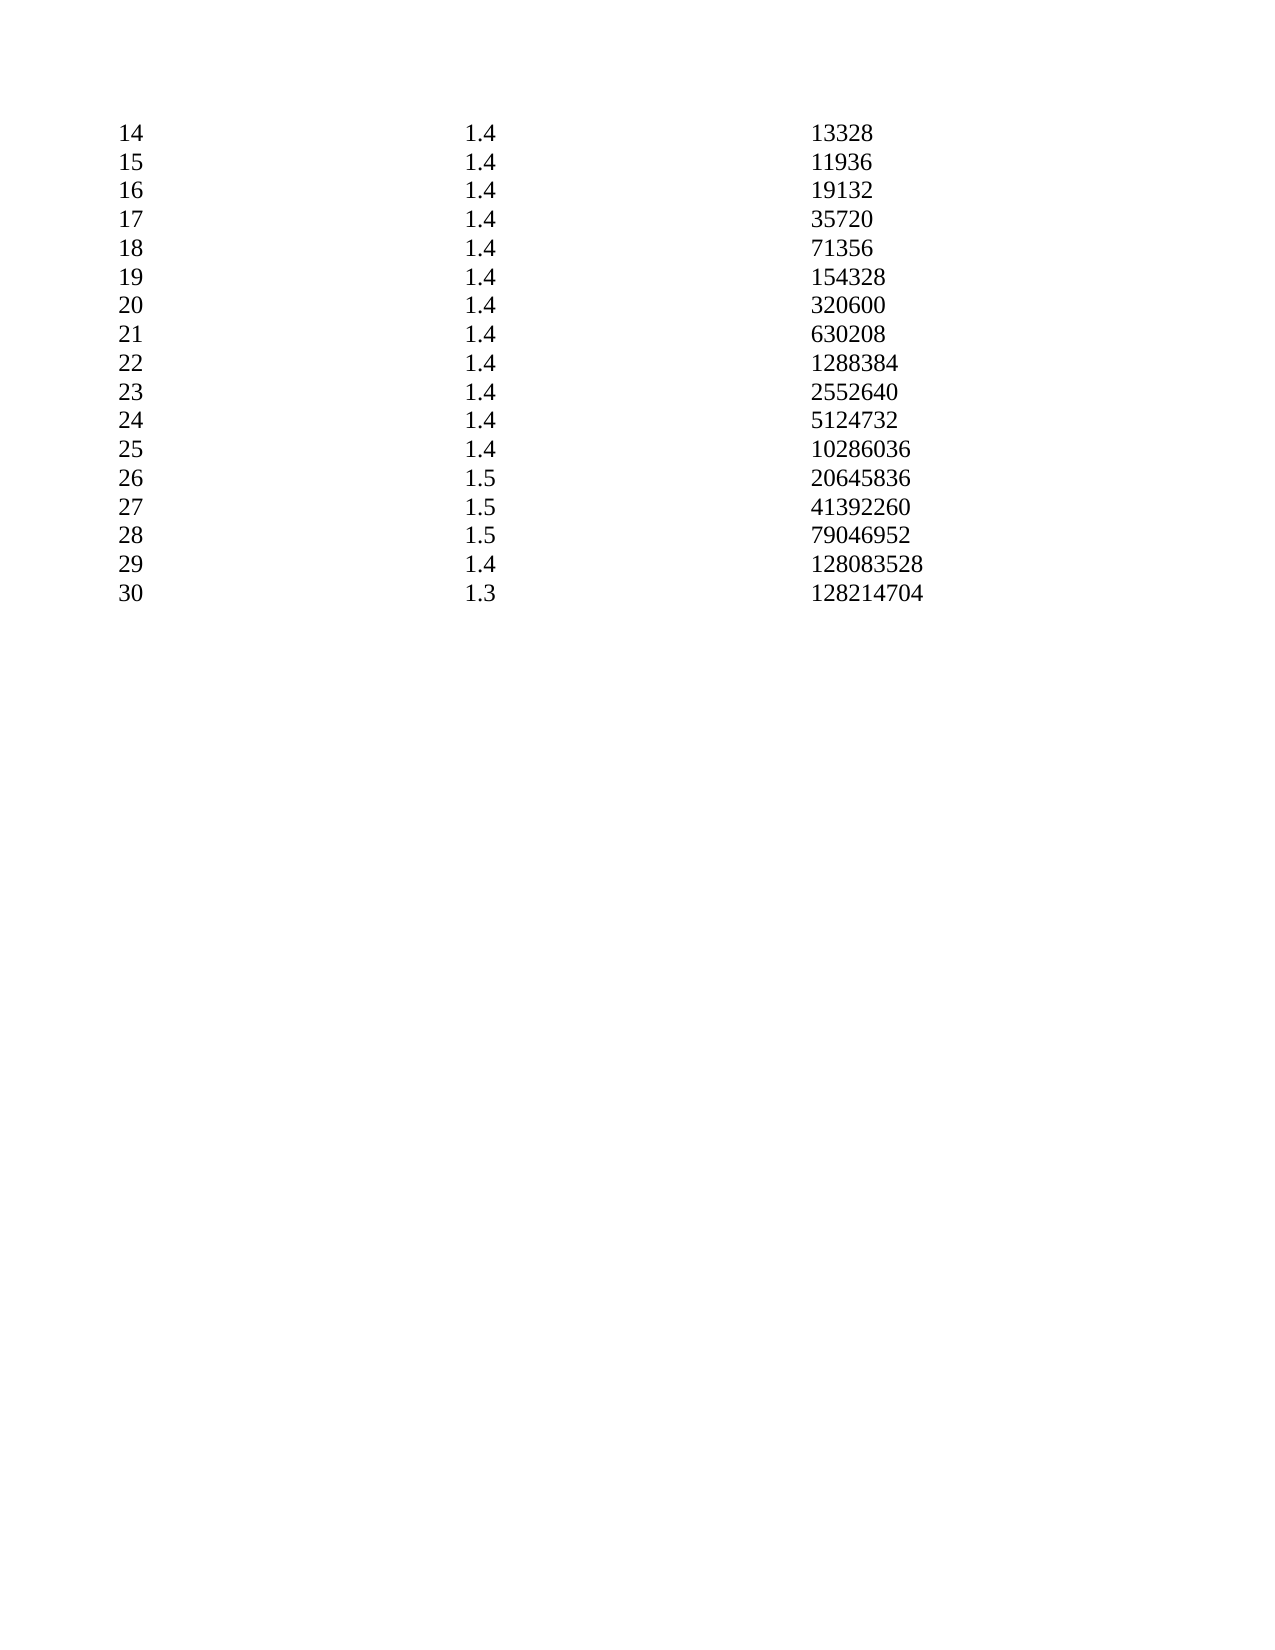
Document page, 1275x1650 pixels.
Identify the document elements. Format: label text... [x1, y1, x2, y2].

table_cell 19132 [811, 176, 1157, 204]
table_cell 1.5 [464, 463, 811, 492]
table_cell 1.4 [464, 262, 811, 291]
table_cell 1.3 [464, 578, 811, 607]
table_cell 5124732 [811, 406, 1157, 434]
table_cell 1.4 [464, 434, 811, 463]
table_cell 1.4 [464, 204, 811, 233]
table_cell 20 [118, 291, 464, 319]
table_cell 1.4 [464, 319, 811, 348]
table_cell 20645836 [811, 463, 1157, 492]
table_cell 11936 [811, 147, 1157, 176]
table_cell 23 [118, 377, 464, 406]
table_cell 16 [118, 176, 464, 204]
table_cell 71356 [811, 233, 1157, 262]
table_cell 630208 [811, 319, 1157, 348]
table_cell 1.4 [464, 233, 811, 262]
table_cell 24 [118, 406, 464, 434]
table_cell 2552640 [811, 377, 1157, 406]
table_cell 15 [118, 147, 464, 176]
table_cell 19 [118, 262, 464, 291]
table_cell 1.4 [464, 147, 811, 176]
table_cell 1.4 [464, 291, 811, 319]
table_cell 154328 [811, 262, 1157, 291]
table_cell 79046952 [811, 521, 1157, 549]
table_cell 1.4 [464, 118, 811, 147]
table_cell 1.4 [464, 406, 811, 434]
table_cell 18 [118, 233, 464, 262]
table_cell 1.5 [464, 492, 811, 521]
table_cell 17 [118, 204, 464, 233]
table_cell 28 [118, 521, 464, 549]
table_cell 41392260 [811, 492, 1157, 521]
table_cell 1.4 [464, 348, 811, 377]
table_cell 13328 [811, 118, 1157, 147]
table_cell 320600 [811, 291, 1157, 319]
table_cell 22 [118, 348, 464, 377]
table_cell 21 [118, 319, 464, 348]
table_cell 1.4 [464, 176, 811, 204]
table_cell 27 [118, 492, 464, 521]
table_cell 10286036 [811, 434, 1157, 463]
table_cell 1.5 [464, 521, 811, 549]
table_cell 14 [118, 118, 464, 147]
table_cell 128214704 [811, 578, 1157, 607]
table_cell 128083528 [811, 549, 1157, 578]
table_cell 30 [118, 578, 464, 607]
table_cell 26 [118, 463, 464, 492]
table_cell 25 [118, 434, 464, 463]
table_cell 1.4 [464, 377, 811, 406]
table_cell 35720 [811, 204, 1157, 233]
table_cell 1.4 [464, 549, 811, 578]
table_cell 1288384 [811, 348, 1157, 377]
table_cell 29 [118, 549, 464, 578]
